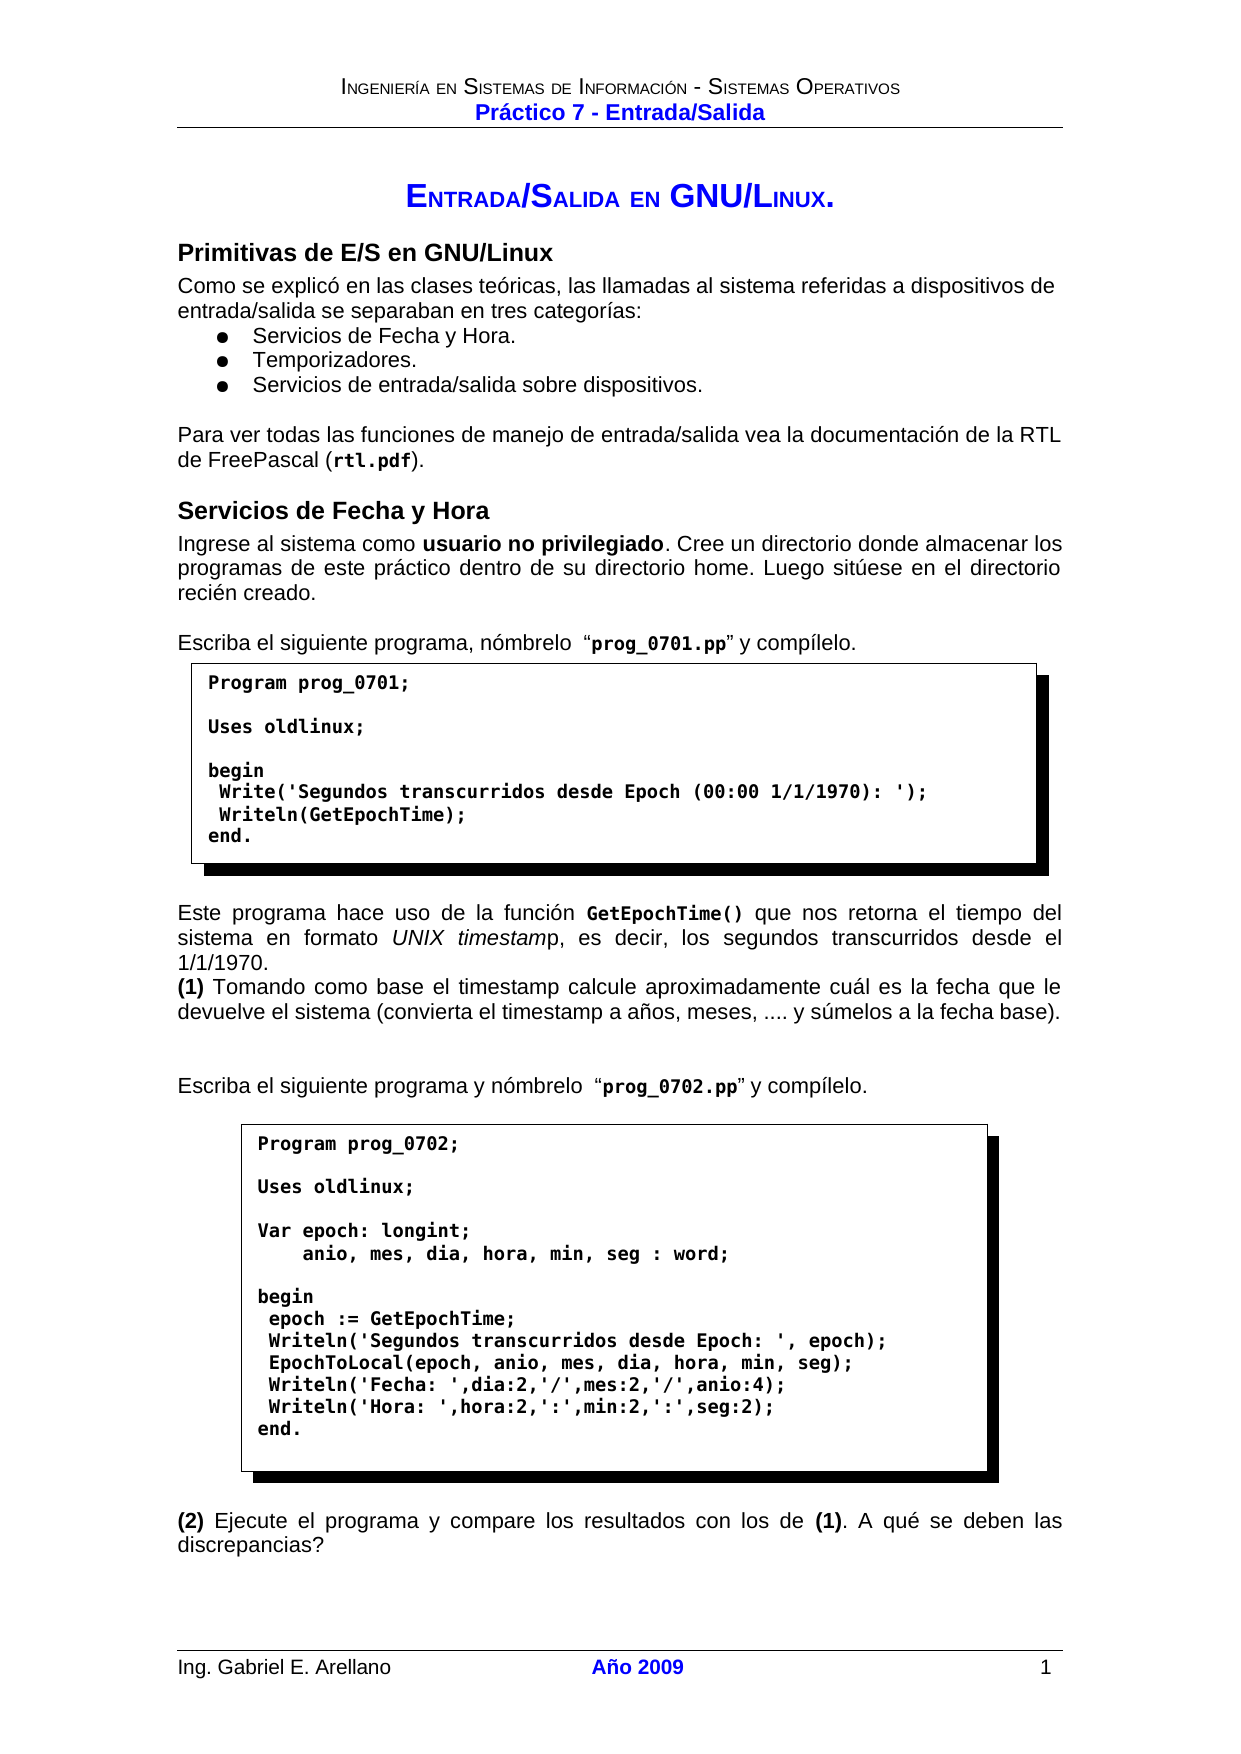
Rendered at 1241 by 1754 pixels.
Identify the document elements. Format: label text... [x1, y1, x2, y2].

list Temporizadores. [215, 348, 1063, 373]
text Uses oldlinux; [208, 716, 1020, 737]
list Servicios de Fecha y Hora. [215, 323, 1063, 348]
text Este programa hace uso de la función GetEpochTime() que nos retorna el tiempo del sistema en formato UNIX timestamp, es decir, los segundos transcurridos desde el 1/1/1970. [177, 900, 1063, 975]
subtitle Servicios de Fecha y Hora [177, 497, 1063, 525]
list Servicios de entrada/salida sobre dispositivos. [215, 373, 1063, 397]
subtitle Entrada/Salida en GNU/Linux. [177, 177, 1063, 214]
text Writeln('Fecha: ',dia:2,'/',mes:2,'/',anio:4); [257, 1374, 970, 1396]
text begin [208, 759, 1020, 781]
text Ingrese al sistema como usuario no privilegiado. Cree un directorio donde almacenar los programas de este práctico dentro de su directorio home. Luego sitúese en el directorio recién creado. [177, 531, 1063, 605]
text Escriba el siguiente programa y nómbrelo “prog_0702.pp” y compílelo. [177, 1074, 1063, 1099]
text Uses oldlinux; [257, 1176, 970, 1198]
text (1) Tomando como base el timestamp calcule aproximadamente cuál es la fecha que le devuelve el sistema (convierta el timestamp a años, meses, .... y súmelos a la fecha base). [177, 975, 1063, 1024]
text end. [257, 1418, 970, 1440]
text Program prog_0702; [257, 1132, 970, 1154]
text end. [208, 825, 1020, 847]
text epoch := GetEpochTime; [257, 1308, 970, 1330]
text Writeln('Hora: ',hora:2,':',min:2,':',seg:2); [257, 1396, 970, 1418]
text Writeln(GetEpochTime); [208, 803, 1020, 825]
text Como se explicó en las clases teóricas, las llamadas al sistema referidas a dispositivos de entrada/salida se separaban en tres categorías: [177, 273, 1063, 323]
text EpochToLocal(epoch, anio, mes, dia, hora, min, seg); [257, 1352, 970, 1374]
subtitle Primitivas de E/S en GNU/Linux [177, 239, 1063, 267]
text Write('Segundos transcurridos desde Epoch (00:00 1/1/1970): '); [208, 781, 1020, 803]
text Var epoch: longint; [257, 1220, 970, 1242]
text (2) Ejecute el programa y compare los resultados con los de (1). A qué se deben las discrepancias? [177, 1508, 1063, 1558]
text Writeln('Segundos transcurridos desde Epoch: ', epoch); [257, 1330, 970, 1352]
text begin [257, 1286, 970, 1308]
text Program prog_0701; [208, 672, 1020, 693]
text Escriba el siguiente programa, nómbrelo “prog_0701.pp” y compílelo. [177, 630, 1063, 655]
text anio, mes, dia, hora, min, seg : word; [257, 1242, 970, 1264]
text Para ver todas las funciones de manejo de entrada/salida vea la documentación de la RTL de FreePascal (rtl.pdf). [177, 422, 1063, 472]
